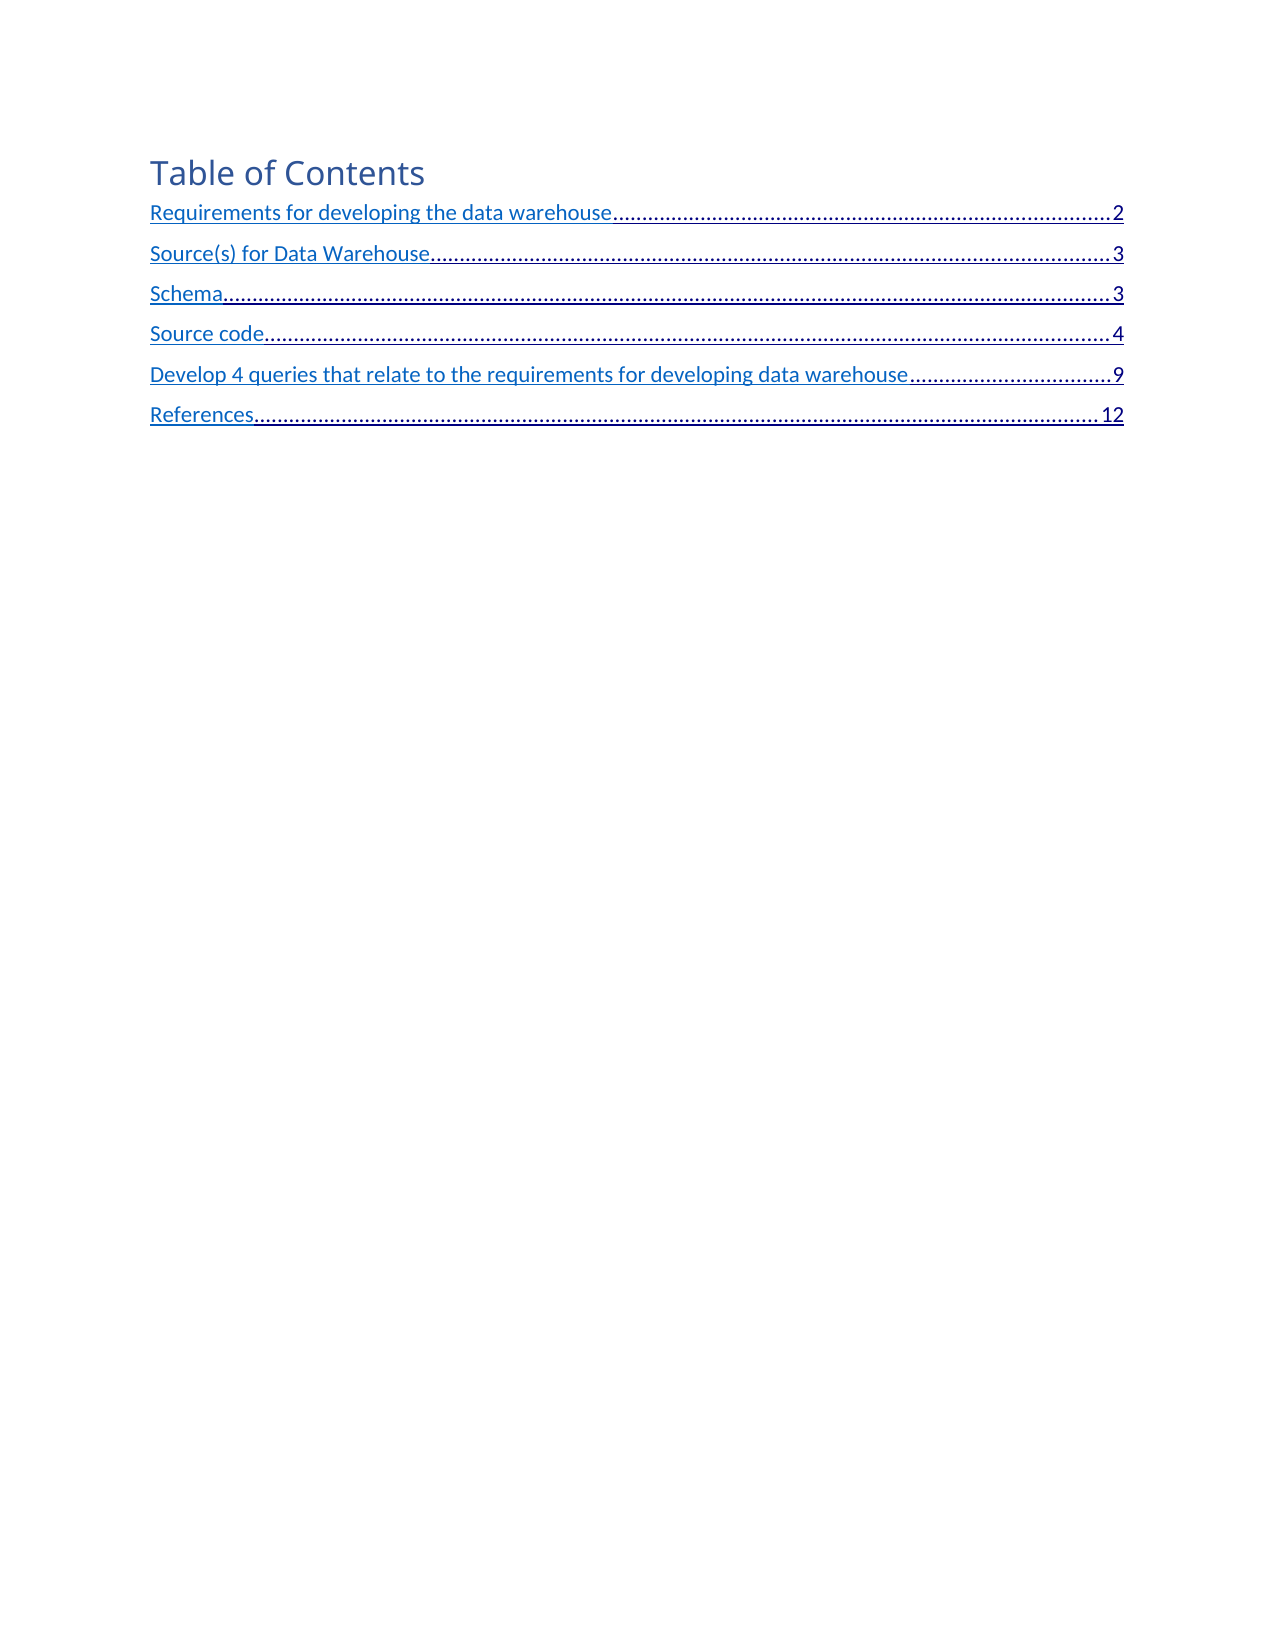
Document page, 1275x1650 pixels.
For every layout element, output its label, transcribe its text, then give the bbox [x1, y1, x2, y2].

subtitle Table of Contents [150, 150, 1125, 195]
text Source(s) for Data Warehouse 3 [150, 239, 1125, 267]
text Develop 4 queries that relate to the requirements for developing data warehouse 9 [150, 360, 1125, 388]
text Source code 4 [150, 319, 1125, 347]
text References 12 [150, 400, 1125, 428]
text Requirements for developing the data warehouse 2 [150, 198, 1125, 227]
text Schema 3 [150, 279, 1125, 307]
